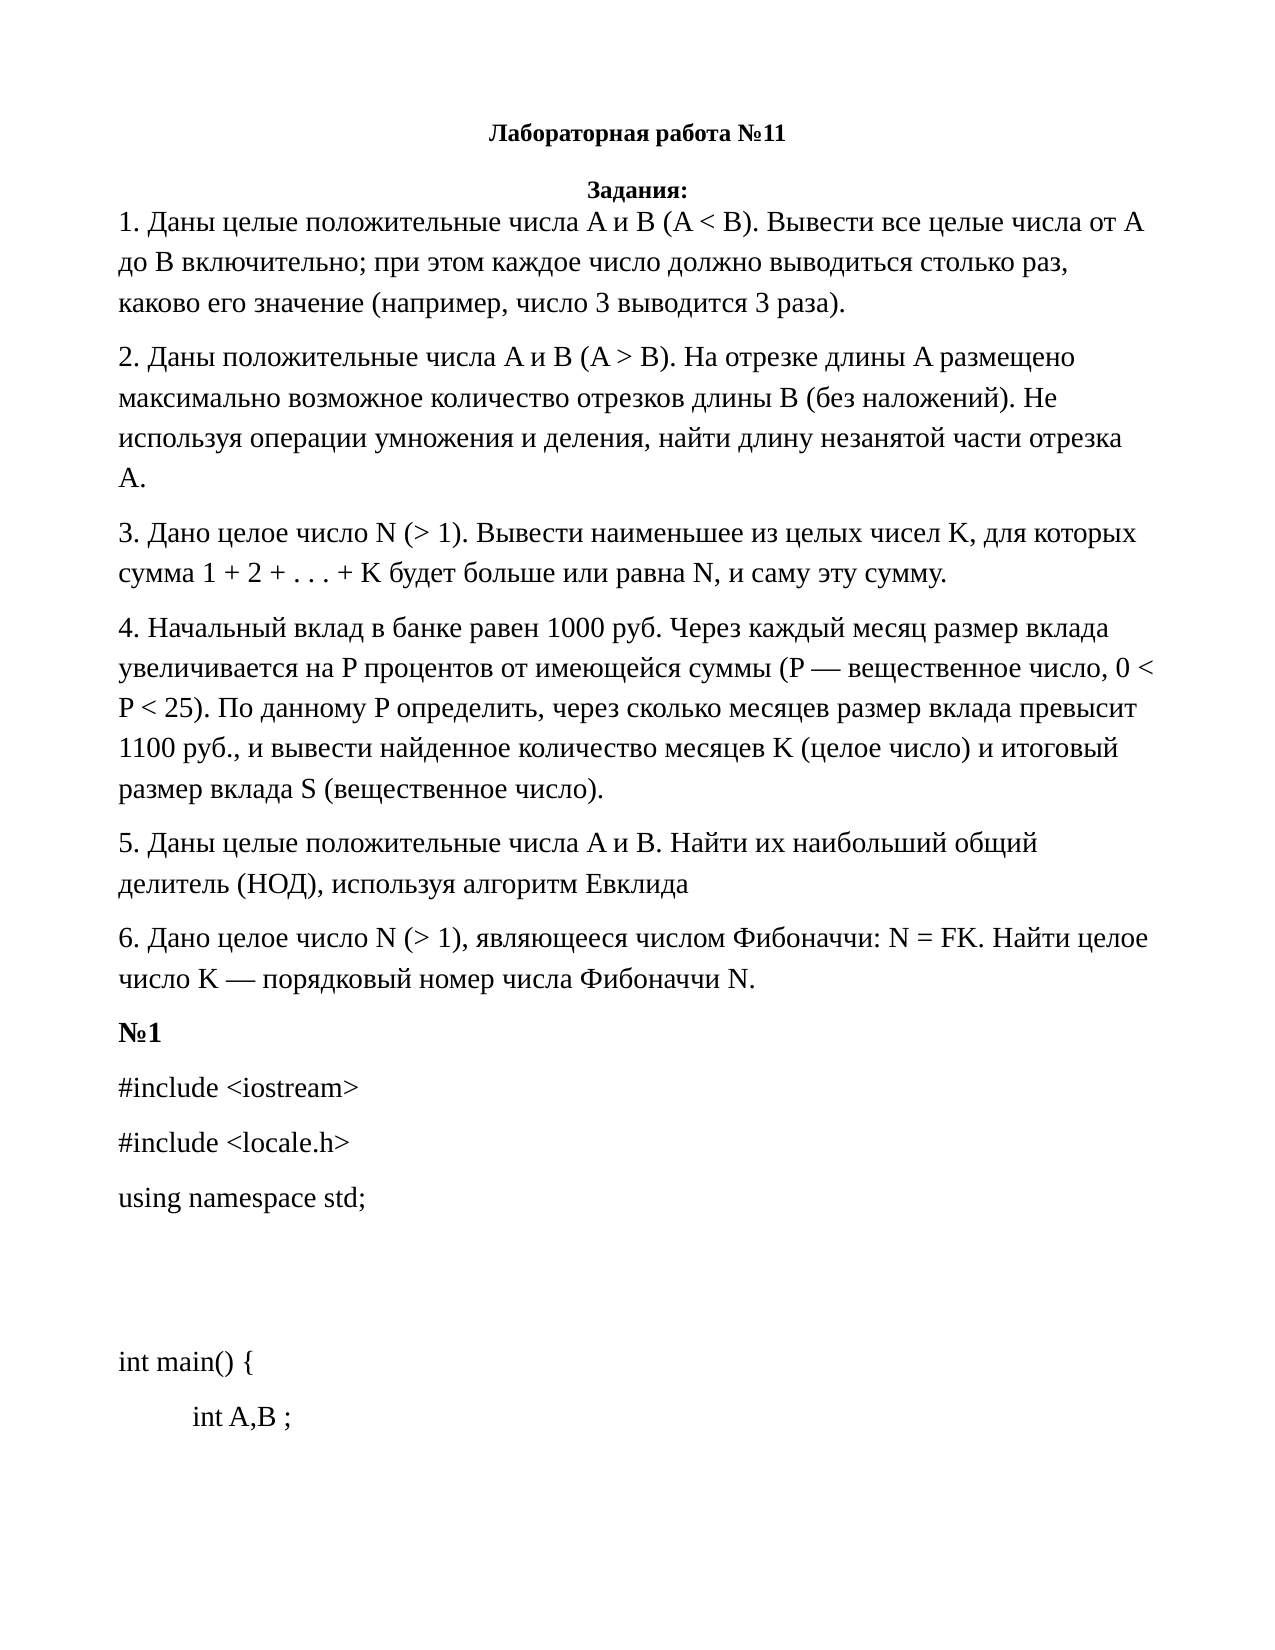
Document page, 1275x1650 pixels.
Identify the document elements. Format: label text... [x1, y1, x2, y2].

text #include <locale.h> [118, 1125, 1157, 1159]
text using namespace std; [118, 1180, 1157, 1213]
text 2. Даны положительные числа A и B (A > B). На отрезке длины A размещено максимально возможное количество отрезков длины B (без наложений). Не используя операции умножения и деления, найти длину незанятой части отрезка A. [118, 339, 1157, 494]
text int main() { [118, 1344, 1157, 1378]
text Задания: [118, 176, 1157, 204]
text 3. Дано целое число N (> 1). Вывести наименьшее из целых чисел K, для которых сумма 1 + 2 + . . . + K будет больше или равна N, и саму эту сумму. [118, 515, 1157, 589]
text 6. Дано целое число N (> 1), являющееся числом Фибоначчи: N = FK. Найти целое число K — порядковый номер числа Фибоначчи N. [118, 921, 1157, 994]
text 4. Начальный вклад в банке равен 1000 руб. Через каждый месяц размер вклада увеличивается на P процентов от имеющейся суммы (P — вещественное число, 0 < P < 25). По данному P определить, через сколько месяцев размер вклада превысит 1100 руб., и вывести найденное количество месяцев K (целое число) и итоговый размер вклада S (вещественное число). [118, 610, 1157, 804]
text 1. Даны целые положительные числа A и B (A < B). Вывести все целые числа от A до B включительно; при этом каждое число должно выводиться столько раз, каково его значение (например, число 3 выводится 3 раза). [118, 204, 1157, 318]
text №1 [118, 1016, 1157, 1049]
text #include <iostream> [118, 1070, 1157, 1104]
text Лабораторная работа №11 [118, 118, 1157, 147]
text 5. Даны целые положительные числа A и B. Найти их наибольший общий делитель (НОД), используя алгоритм Евклида [118, 826, 1157, 899]
text int A,B ; [118, 1399, 1157, 1433]
